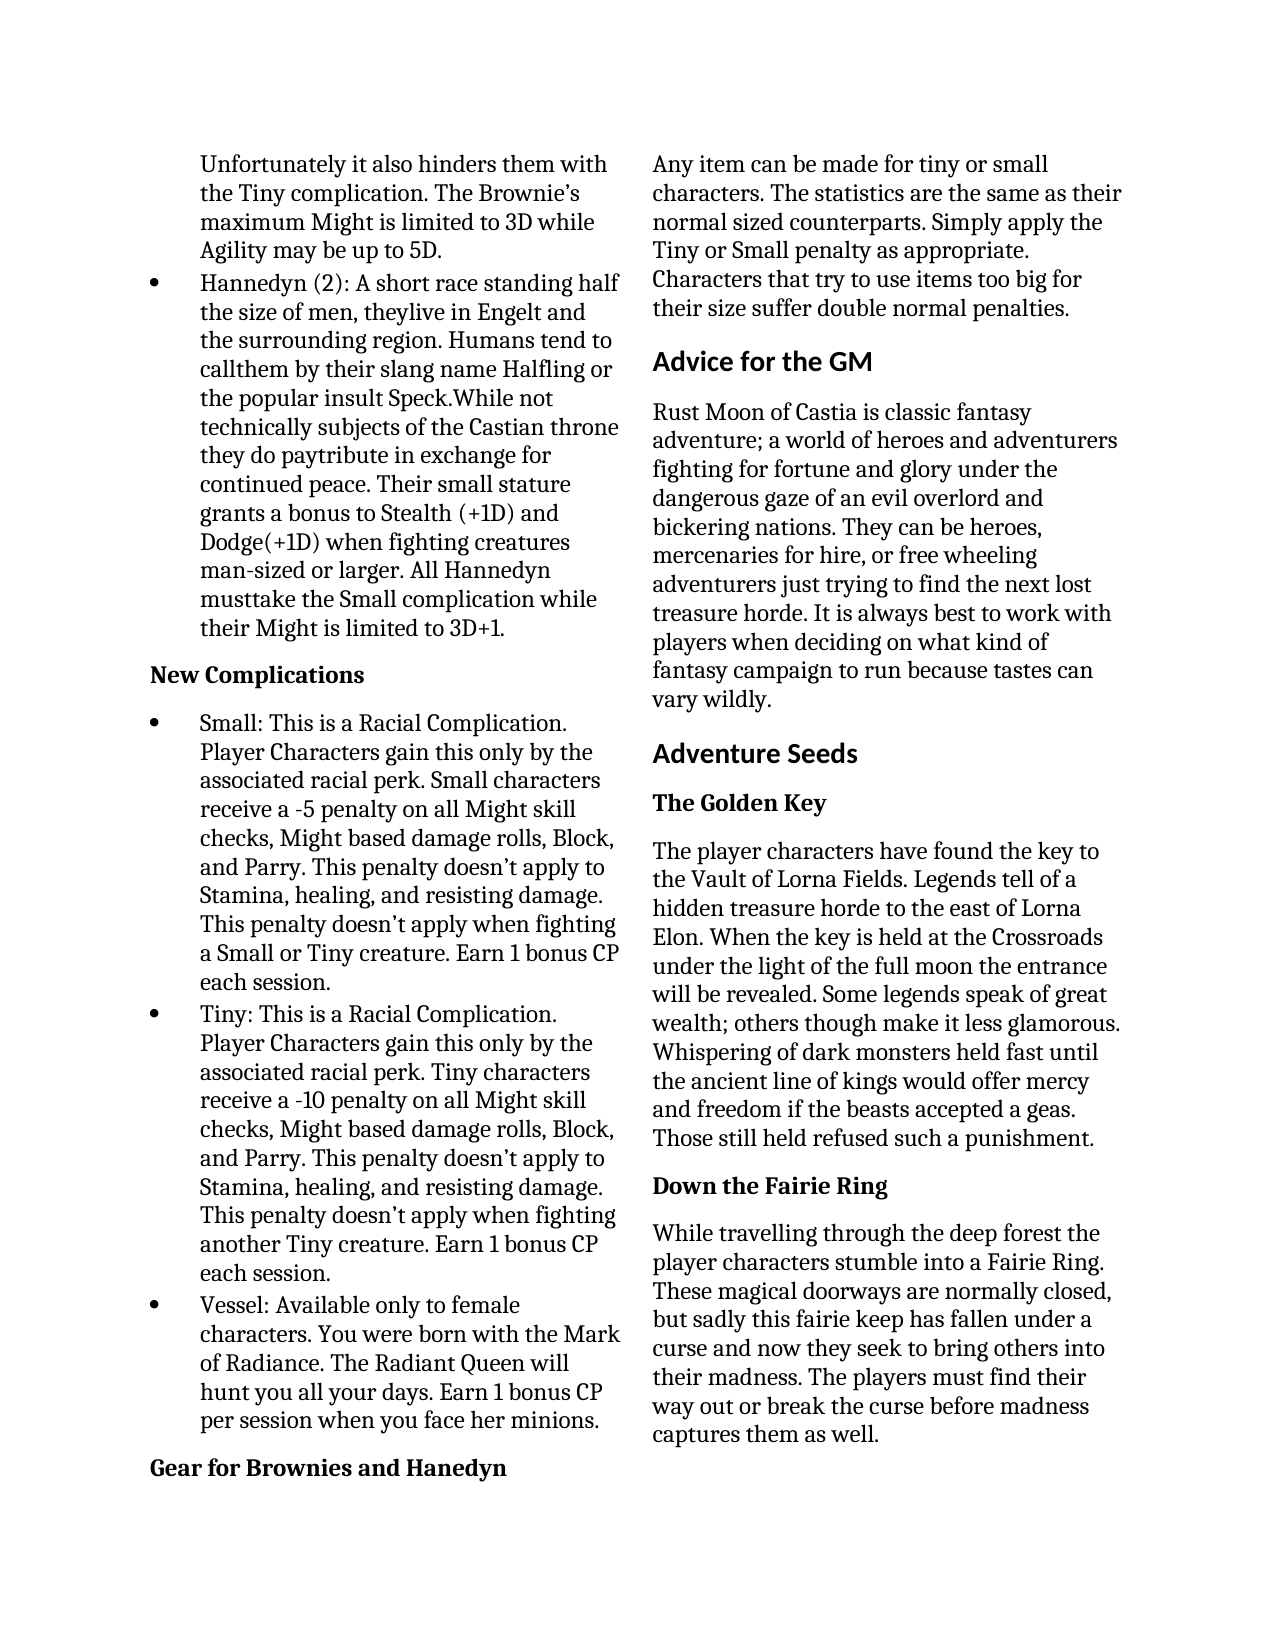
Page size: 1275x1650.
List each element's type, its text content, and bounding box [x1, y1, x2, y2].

text New Complications [150, 661, 622, 690]
text The player characters have found the key to the Vault of Lorna Fields. Legends tell of a hidden treasure horde to the east of Lorna Elon. When the key is held at the Crossroads under the light of the full moon the entrance will be revealed. Some legends speak of great wealth; others though make it less glamorous. Whispering of dark monsters held fast until the ancient line of kings would offer mercy and freedom if the beasts accepted a geas. Those still held refused such a punishment. [652, 837, 1125, 1153]
text The Golden Key [652, 789, 1125, 818]
list Vessel: Available only to female characters. You were born with the Mark of Radiance. The Radiant Queen will hunt you all your days. Earn 1 bonus CP per session when you face her minions. [150, 1291, 622, 1435]
text Down the Fairie Ring [652, 1172, 1125, 1200]
text Any item can be made for tiny or small characters. The statistics are the same as their normal sized counterparts. Simply apply the Tiny or Small penalty as appropriate. Characters that try to use items too big for their size suffer double normal penalties. [652, 150, 1125, 322]
list Small: This is a Racial Complication. Player Characters gain this only by the associated racial perk. Small characters receive a -5 penalty on all Might skill checks, Might based damage rolls, Block, and Parry. This penalty doesn’t apply to Stamina, healing, and resisting damage. This penalty doesn’t apply when fighting a Small or Tiny creature. Earn 1 bonus CP each session. [150, 709, 622, 996]
list Hannedyn (2): A short race standing half the size of men, theylive in Engelt and the surrounding region. Humans tend to callthem by their slang name Halfling or the popular insult Speck.While not technically subjects of the Castian throne they do paytribute in exchange for continued peace. Their small stature grants a bonus to Stealth (+1D) and Dodge(+1D) when fighting creatures man-sized or larger. All Hannedyn musttake the Small complication while their Might is limited to 3D+1. [150, 269, 622, 642]
subtitle Advice for the GM [652, 343, 1125, 379]
subtitle Adventure Seeds [652, 735, 1125, 770]
text While travelling through the deep forest the player characters stumble into a Fairie Ring. These magical doorways are normally closed, but sadly this fairie keep has fallen under a curse and now they seek to bring others into their madness. The players must find their way out or break the curse before madness captures them as well. [652, 1219, 1125, 1449]
list Unfortunately it also hinders them with the Tiny complication. The Brownie’s maximum Might is limited to 3D while Agility may be up to 5D. [150, 150, 622, 265]
list Tiny: This is a Racial Complication. Player Characters gain this only by the associated racial perk. Tiny characters receive a -10 penalty on all Might skill checks, Might based damage rolls, Block, and Parry. This penalty doesn’t apply to Stamina, healing, and resisting damage. This penalty doesn’t apply when fighting another Tiny creature. Earn 1 bonus CP each session. [150, 1000, 622, 1287]
text Rust Moon of Castia is classic fantasy adventure; a world of heroes and adventurers fighting for fortune and glory under the dangerous gaze of an evil overlord and bickering nations. They can be heroes, mercenaries for hire, or free wheeling adventurers just trying to find the next lost treasure horde. It is always best to work with players when deciding on what kind of fantasy campaign to run because tastes can vary wildly. [652, 398, 1125, 714]
text Gear for Brownies and Hanedyn [150, 1454, 622, 1482]
